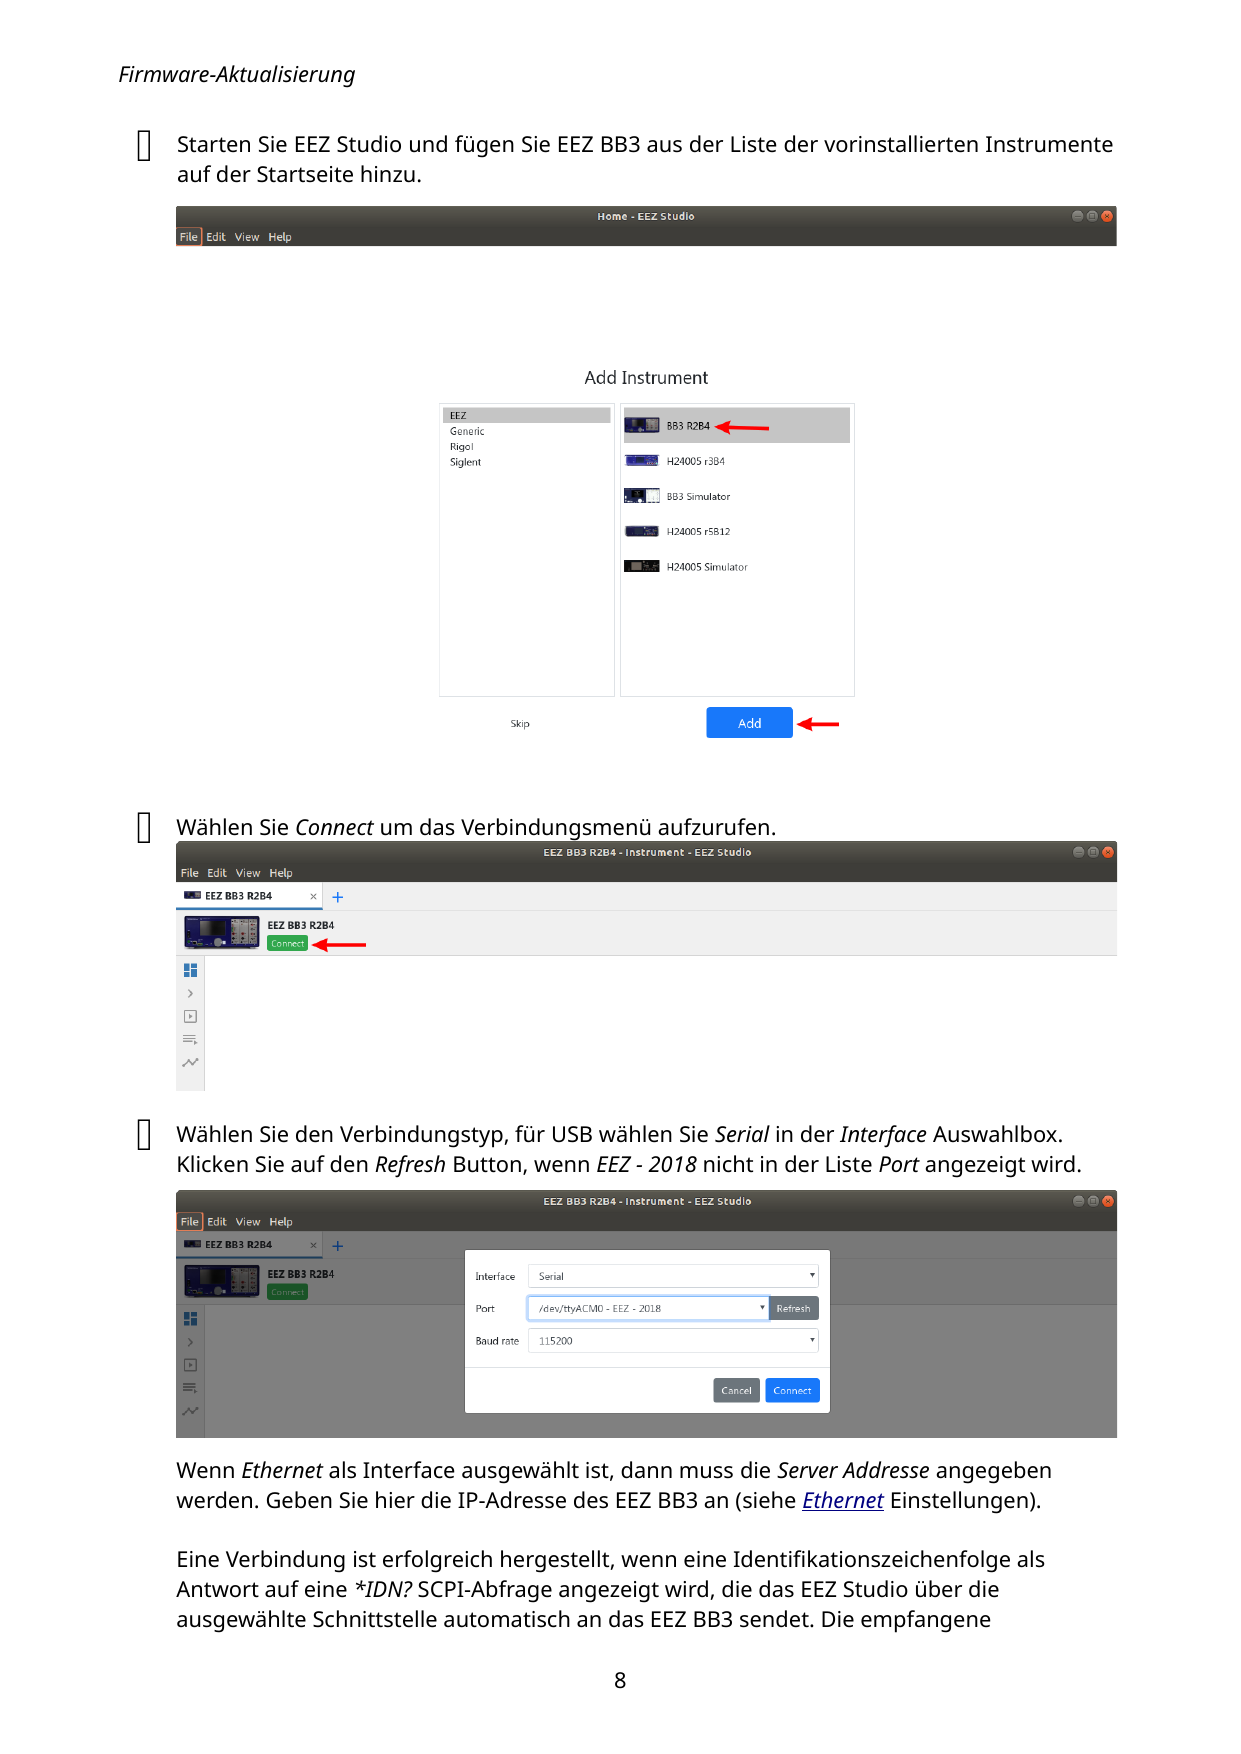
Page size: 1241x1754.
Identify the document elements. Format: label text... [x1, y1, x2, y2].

table_cell Wählen Sie den Verbindungstyp, für USB wählen Sie Serial in der Interface Auswahlbox. Klicken Sie auf den Refresh Button, wenn EEZ - 2018 nicht in der Liste Port angezeigt wird. [171, 1113, 1123, 1184]
table_header  [118, 124, 171, 789]
table_header Wählen Sie Connect um das Verbindungsmenü aufzurufen. [171, 806, 1123, 1113]
table_cell Wenn Ethernet als Interface ausgewählt ist, dann muss die Server Addresse angegeben werden. Geben Sie hier die IP-Adresse des EEZ BB3 an (siehe Ethernet Einstellungen). Eine Verbindung ist erfolgreich hergestellt, wenn eine Identifikationszeichenfolge als Antwort auf eine *IDN? SCPI-Abfrage angezeigt wird, die das EEZ Studio über die ausgewählte Schnittstelle automatisch an das EEZ BB3 sendet. Die empfangene [171, 1184, 1123, 1639]
picture [176, 1190, 1118, 1438]
picture [176, 841, 1118, 1091]
table_cell [118, 1184, 171, 1639]
table_header Starten Sie EEZ Studio und fügen Sie EEZ BB3 aus der Liste der vorinstallierten Instrumente auf der Startseite hinzu. [171, 124, 1122, 789]
picture [176, 206, 1117, 754]
table_cell  [118, 1113, 171, 1184]
table_header  [118, 806, 171, 1113]
